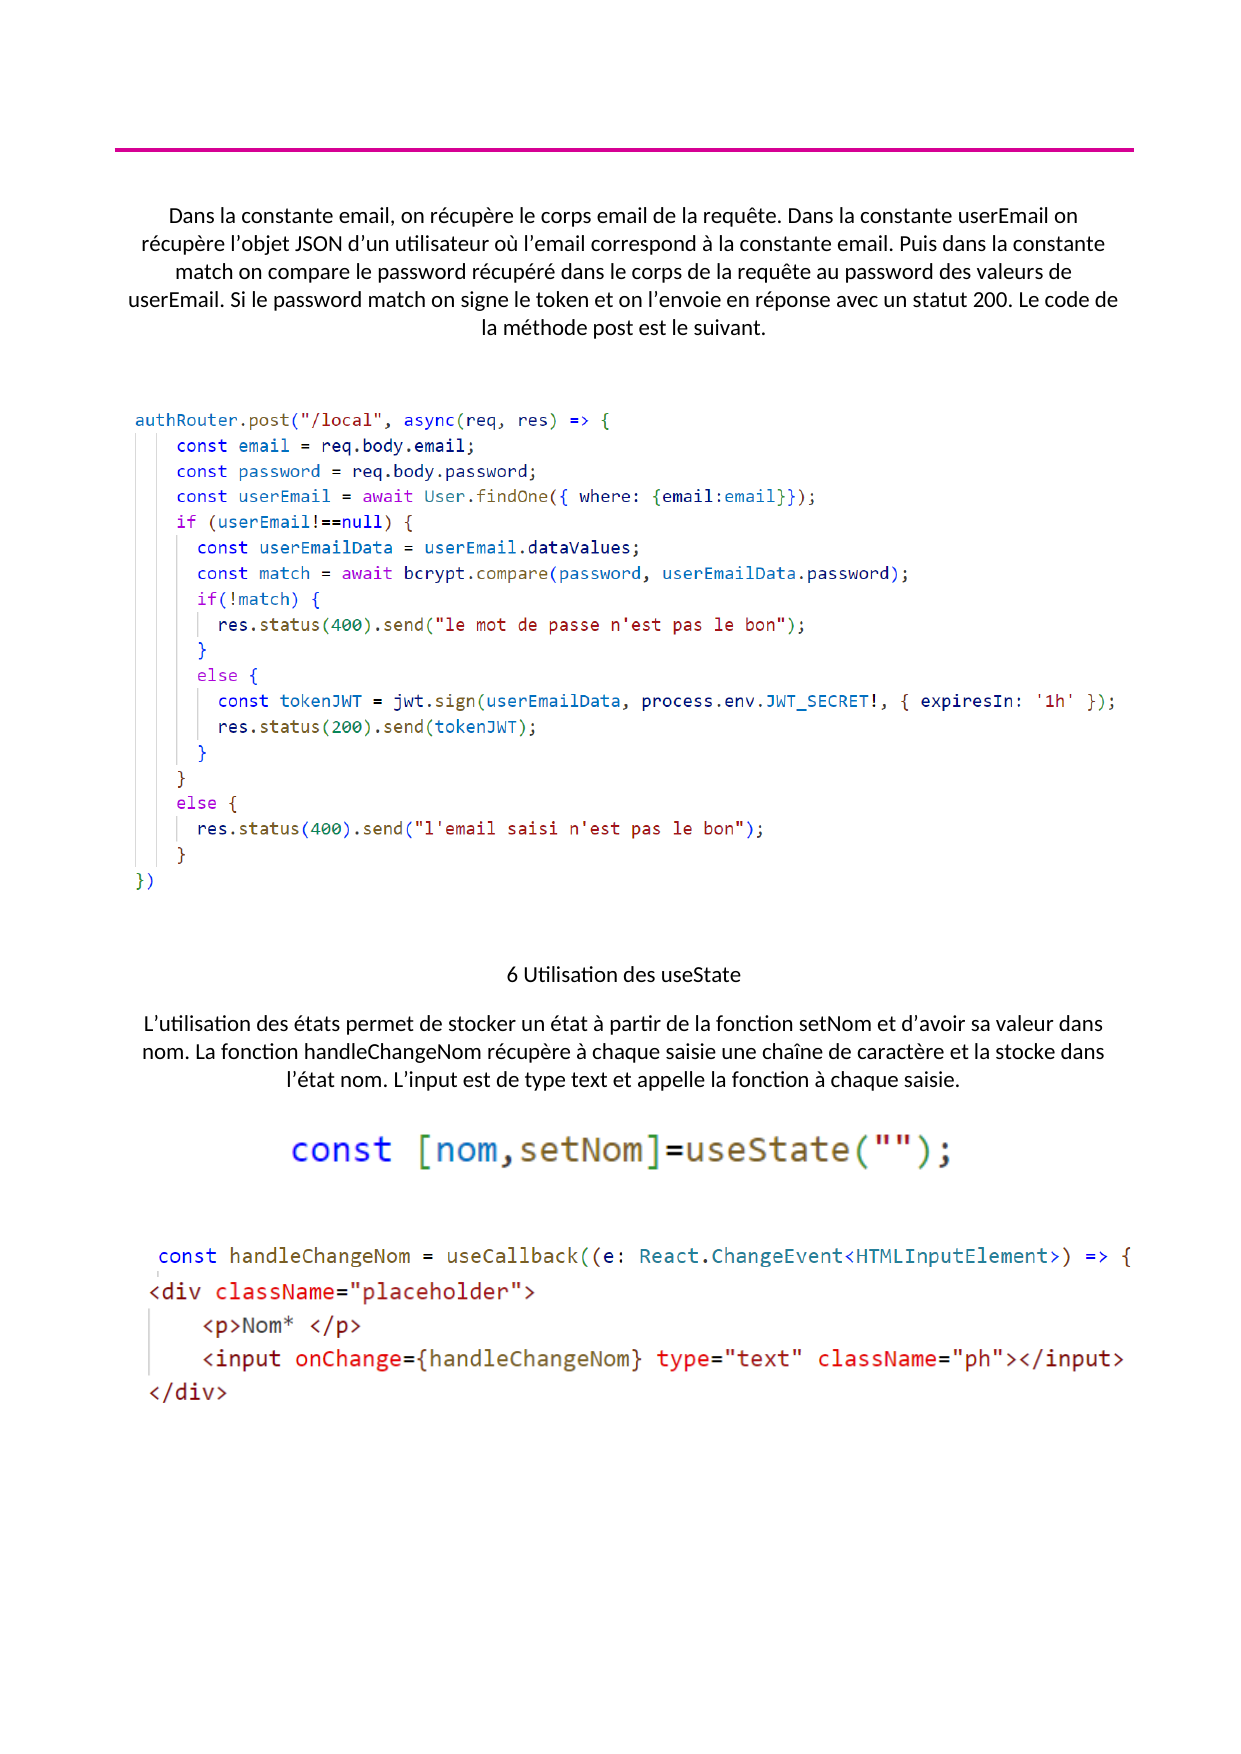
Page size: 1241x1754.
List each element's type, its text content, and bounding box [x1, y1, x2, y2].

picture [125, 411, 1123, 891]
table_cell Dans la constante email, on récupère le corps email de la requête. Dans la constante userEmail on récupère l’objet JSON d’un utilisateur où l’email correspond à la constante email. Puis dans la constante match on compare le password récupéré dans le corps de la requête au password des valeurs de userEmail. Si le password match on signe le token et on l’envoie en réponse avec un statut 200. Le code de la méthode post est le suivant. 6 Utilisation des useState L’utilisation des états permet de stocker un état à partir de la fonction setNom et d’avoir sa valeur dans nom. La fonction handleChangeNom récupère à chaque saisie une chaîne de caractère et la stocke dans l’état nom. L’input est de type text et appelle la fonction à chaque saisie. [115, 152, 1133, 1260]
picture [280, 1127, 962, 1176]
picture [138, 1245, 1139, 1410]
